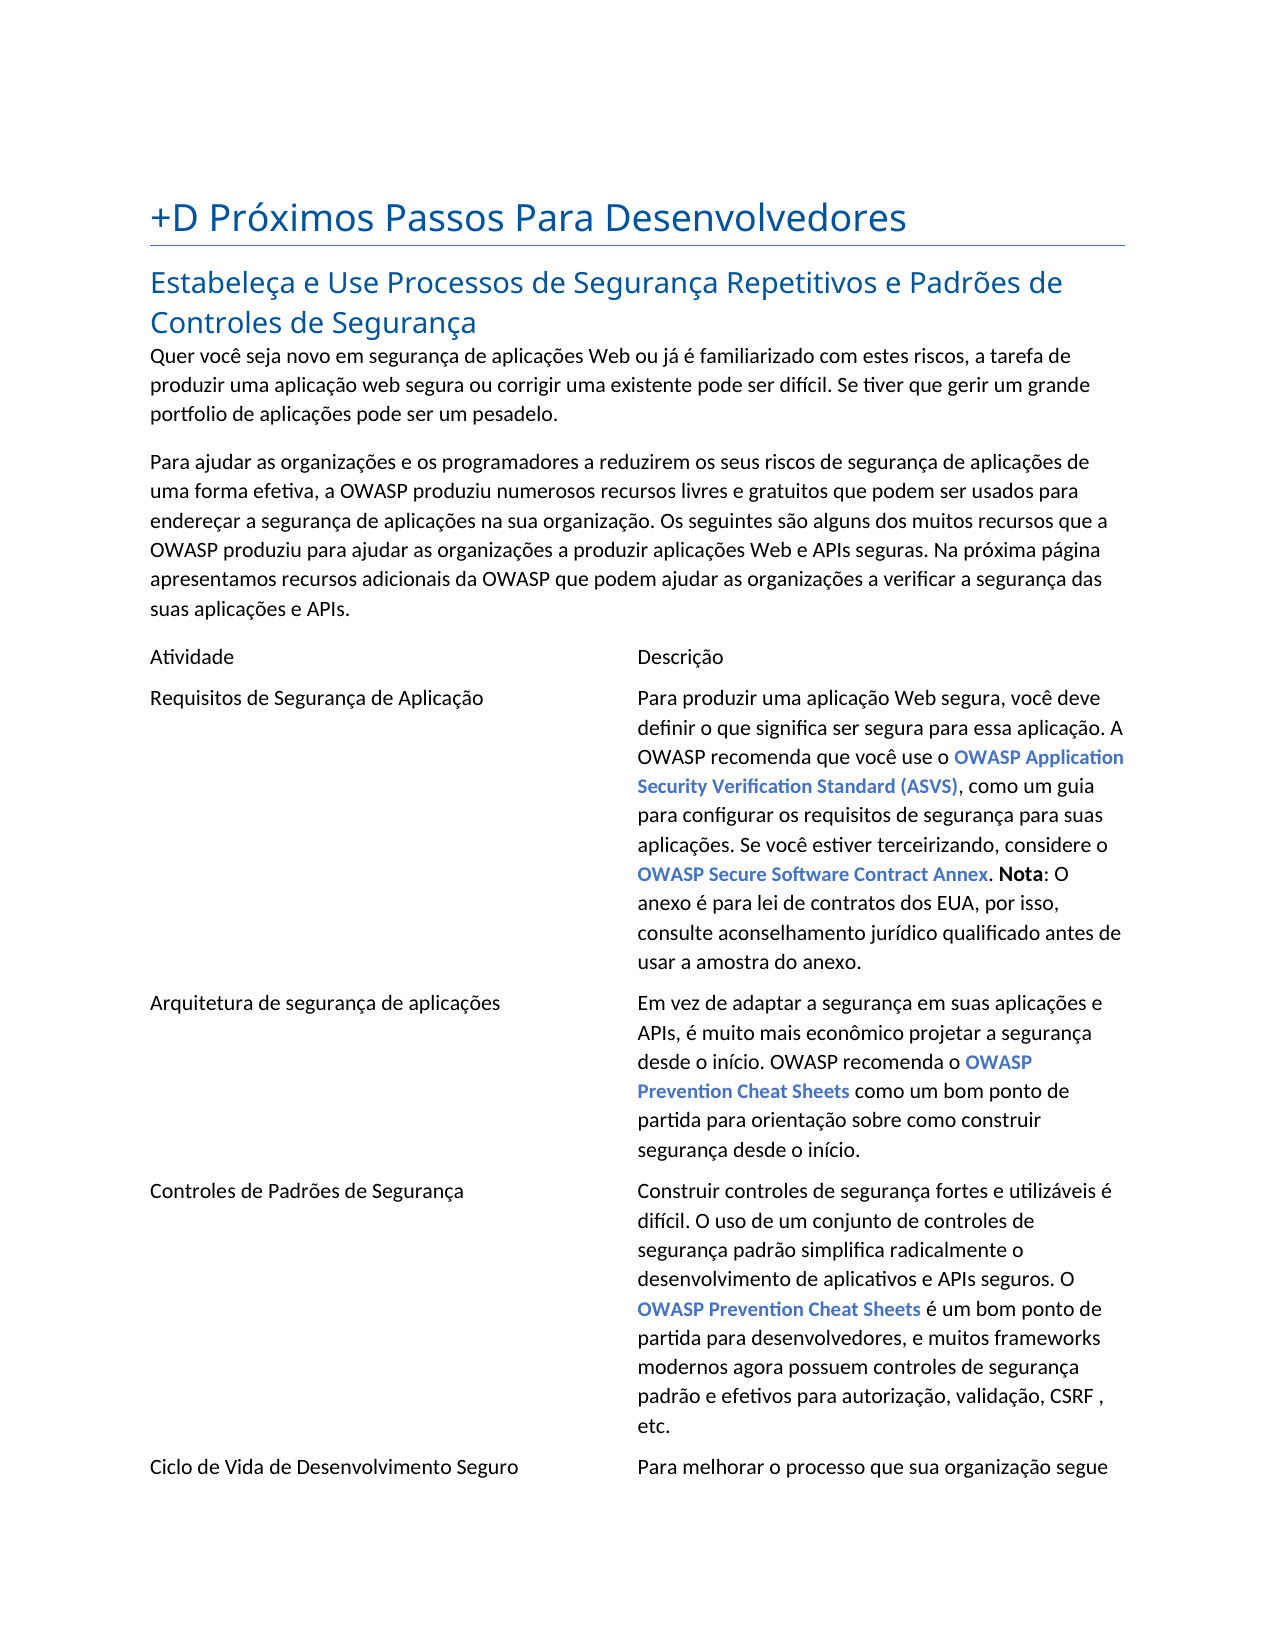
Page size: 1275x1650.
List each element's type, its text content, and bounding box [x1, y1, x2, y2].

table_cell Em vez de adaptar a segurança em suas aplicações e APIs, é muito mais econômico projetar a segurança desde o início. OWASP recomenda o OWASP Prevention Cheat Sheets como um bom ponto de partida para orientação sobre como construir segurança desde o início. [638, 990, 1125, 1178]
table_header Atividade [150, 643, 637, 684]
subtitle +D Próximos Passos Para Desenvolvedores [150, 192, 1125, 245]
table_header Descrição [638, 643, 1125, 684]
table_cell Controles de Padrões de Segurança [150, 1178, 637, 1453]
subtitle Estabeleça e Use Processos de Segurança Repetitivos e Padrões de Controles de Segurança [150, 262, 1125, 342]
table_cell Para melhorar o processo que sua organização segue [638, 1454, 1125, 1495]
table_cell Arquitetura de segurança de aplicações [150, 990, 637, 1178]
table_cell Para produzir uma aplicação Web segura, você deve definir o que significa ser segura para essa aplicação. A OWASP recomenda que você use o OWASP Application Security Verification Standard (ASVS), como um guia para configurar os requisitos de segurança para suas aplicações. Se você estiver terceirizando, considere o OWASP Secure Software Contract Annex. Nota: O anexo é para lei de contratos dos EUA, por isso, consulte aconselhamento jurídico qualificado antes de usar a amostra do anexo. [638, 685, 1125, 989]
text Quer você seja novo em segurança de aplicações Web ou já é familiarizado com estes riscos, a tarefa de produzir uma aplicação web segura ou corrigir uma existente pode ser difícil. Se tiver que gerir um grande portfolio de aplicações pode ser um pesadelo. [150, 342, 1125, 427]
table_cell Ciclo de Vida de Desenvolvimento Seguro [150, 1454, 637, 1495]
text Para ajudar as organizações e os programadores a reduzirem os seus riscos de segurança de aplicações de uma forma efetiva, a OWASP produziu numerosos recursos livres e gratuitos que podem ser usados para endereçar a segurança de aplicações na sua organização. Os seguintes são alguns dos muitos recursos que a OWASP produziu para ajudar as organizações a produzir aplicações Web e APIs seguras. Na próxima página apresentamos recursos adicionais da OWASP que podem ajudar as organizações a verificar a segurança das suas aplicações e APIs. [150, 448, 1125, 621]
table_cell Requisitos de Segurança de Aplicação [150, 685, 637, 989]
table_cell Construir controles de segurança fortes e utilizáveis é difícil. O uso de um conjunto de controles de segurança padrão simplifica radicalmente o desenvolvimento de aplicativos e APIs seguros. O OWASP Prevention Cheat Sheets é um bom ponto de partida para desenvolvedores, e muitos frameworks modernos agora possuem controles de segurança padrão e efetivos para autorização, validação, CSRF , etc. [638, 1178, 1125, 1453]
